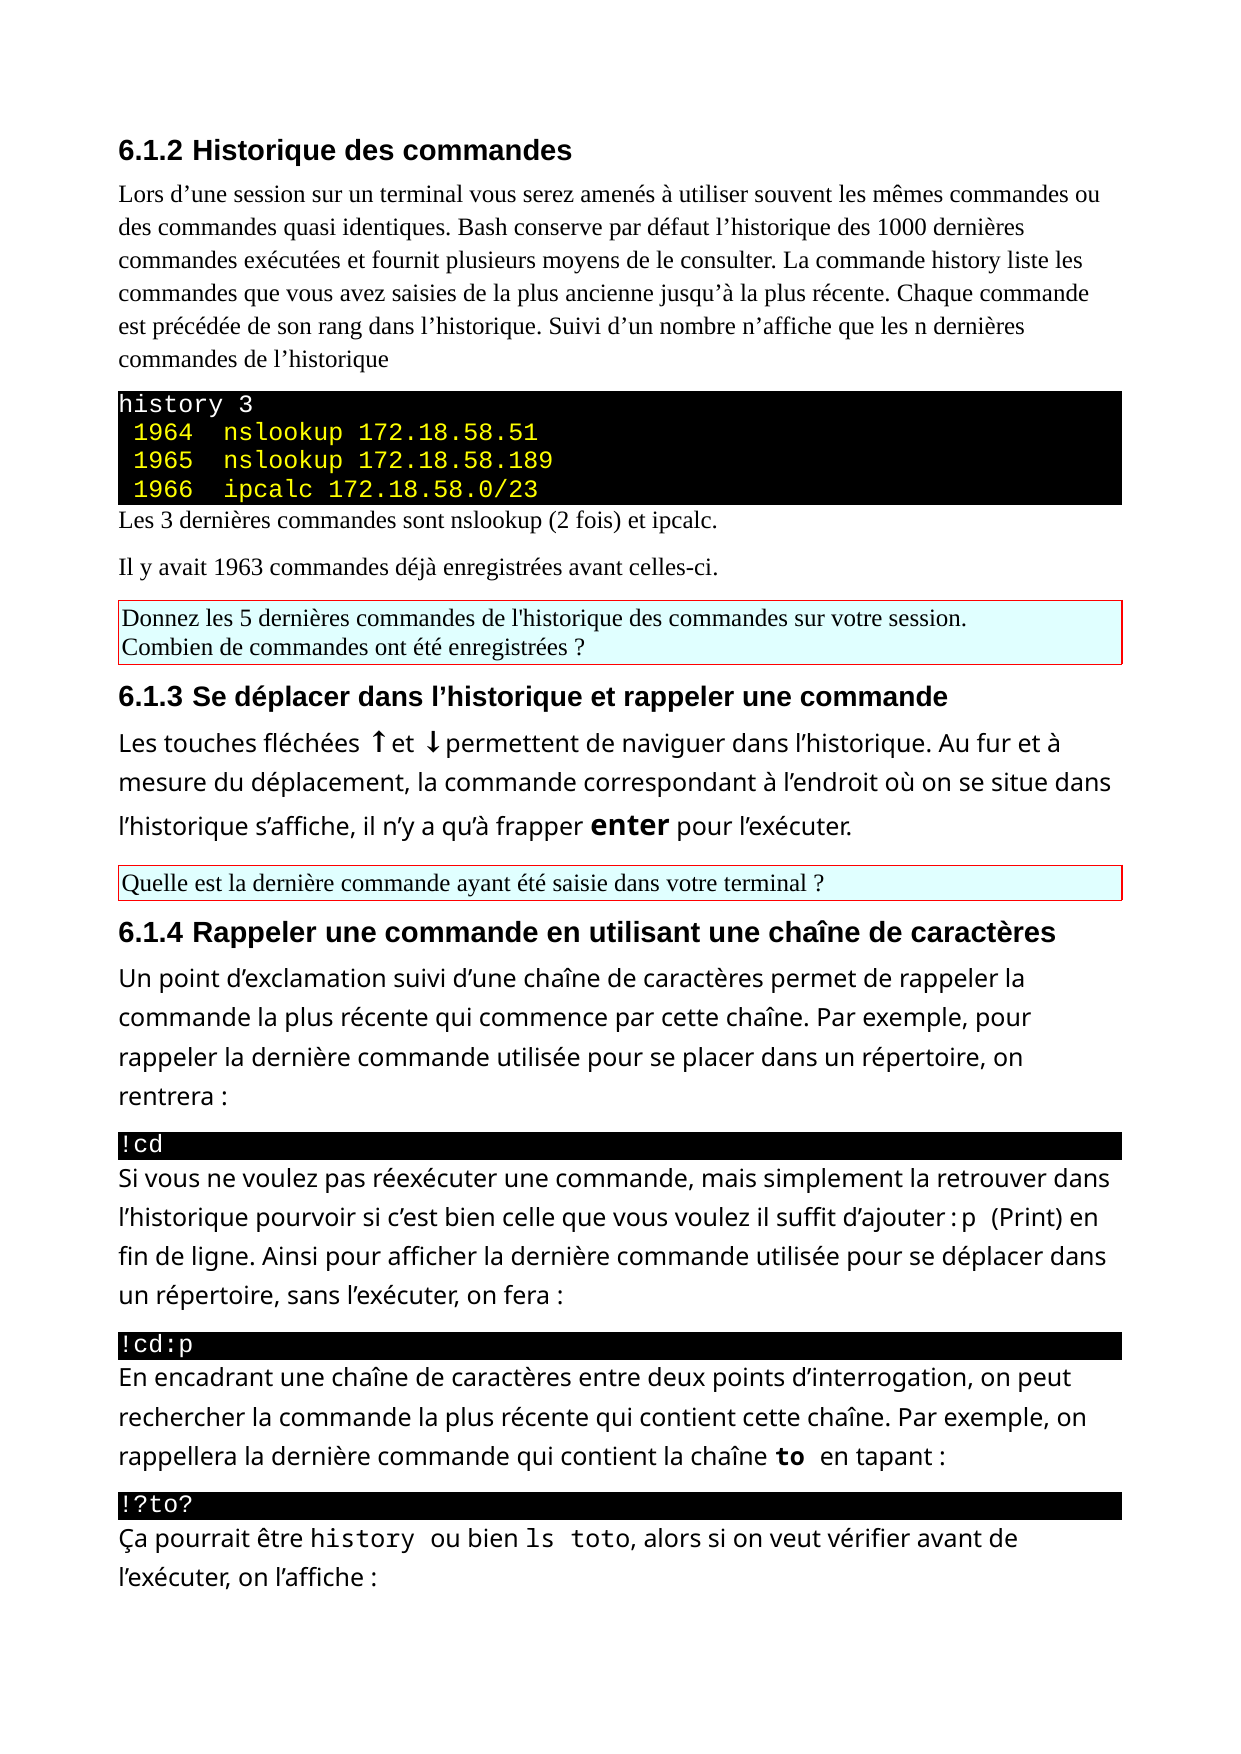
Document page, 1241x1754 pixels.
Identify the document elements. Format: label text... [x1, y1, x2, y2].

text Les 3 dernières commandes sont nslookup (2 fois) et ipcalc. [118, 505, 1122, 533]
text Un point d’exclamation suivi d’une chaîne de caractères permet de rappeler la commande la plus récente qui commence par cette chaîne. Par exemple, pour rappeler la dernière commande utilisée pour se placer dans un répertoire, on rentrera : [118, 961, 1122, 1112]
text Ça pourrait être history ou bien ls toto, alors si on veut vérifier avant de l’exécuter, on l’affiche : [118, 1520, 1122, 1594]
text 1966 ipcalc 172.18.58.0/23 [118, 476, 1122, 505]
text Si vous ne voulez pas réexécuter une commande, mais simplement la retrouver dans l’historique pourvoir si c’est bien celle que vous voulez il suffit d’ajouter:p (Print) en fin de ligne. Ainsi pour afficher la dernière commande utilisée pour se déplacer dans un répertoire, sans l’exécuter, on fera : [118, 1160, 1122, 1312]
text history 3 [118, 391, 1122, 420]
subtitle Historique des commandes [118, 133, 1122, 166]
text 1965 nslookup 172.18.58.189 [118, 448, 1122, 476]
text Combien de commandes ont été enregistrées ? [119, 629, 1121, 664]
text !?to? [118, 1492, 1122, 1520]
subtitle Se déplacer dans l’historique et rappeler une commande [118, 679, 1122, 712]
text Lors d’une session sur un terminal vous serez amenés à utiliser souvent les mêmes commandes ou des commandes quasi identiques. Bash conserve par défaut l’historique des 1000 dernières commandes exécutées et fournit plusieurs moyens de le consulter. La commande history liste les commandes que vous avez saisies de la plus ancienne jusqu’à la plus récente. Chaque commande est précédée de son rang dans l’historique. Suivi d’un nombre n’affiche que les n dernières commandes de l’historique [118, 179, 1122, 373]
text En encadrant une chaîne de caractères entre deux points d’interrogation, on peut rechercher la commande la plus récente qui contient cette chaîne. Par exemple, on rappellera la dernière commande qui contient la chaîne to en tapant : [118, 1360, 1122, 1472]
text !cd:p [118, 1332, 1122, 1360]
text Donnez les 5 dernières commandes de l'historique des commandes sur votre session. [119, 601, 1121, 629]
text Les touches fléchées ↑et ↓permettent de naviguer dans l’historique. Au fur et à mesure du déplacement, la commande correspondant à l’endroit où on se situe dans l’historique s’affiche, il n’y a qu’à frapper enter pour l’exécuter. [118, 725, 1122, 844]
text Quelle est la dernière commande ayant été saisie dans votre terminal ? [119, 866, 1121, 900]
text 1964 nslookup 172.18.58.51 [118, 420, 1122, 448]
text !cd [118, 1132, 1122, 1160]
subtitle Rappeler une commande en utilisant une chaîne de caractères [118, 915, 1122, 948]
text Il y avait 1963 commandes déjà enregistrées avant celles-ci. [118, 552, 1122, 581]
